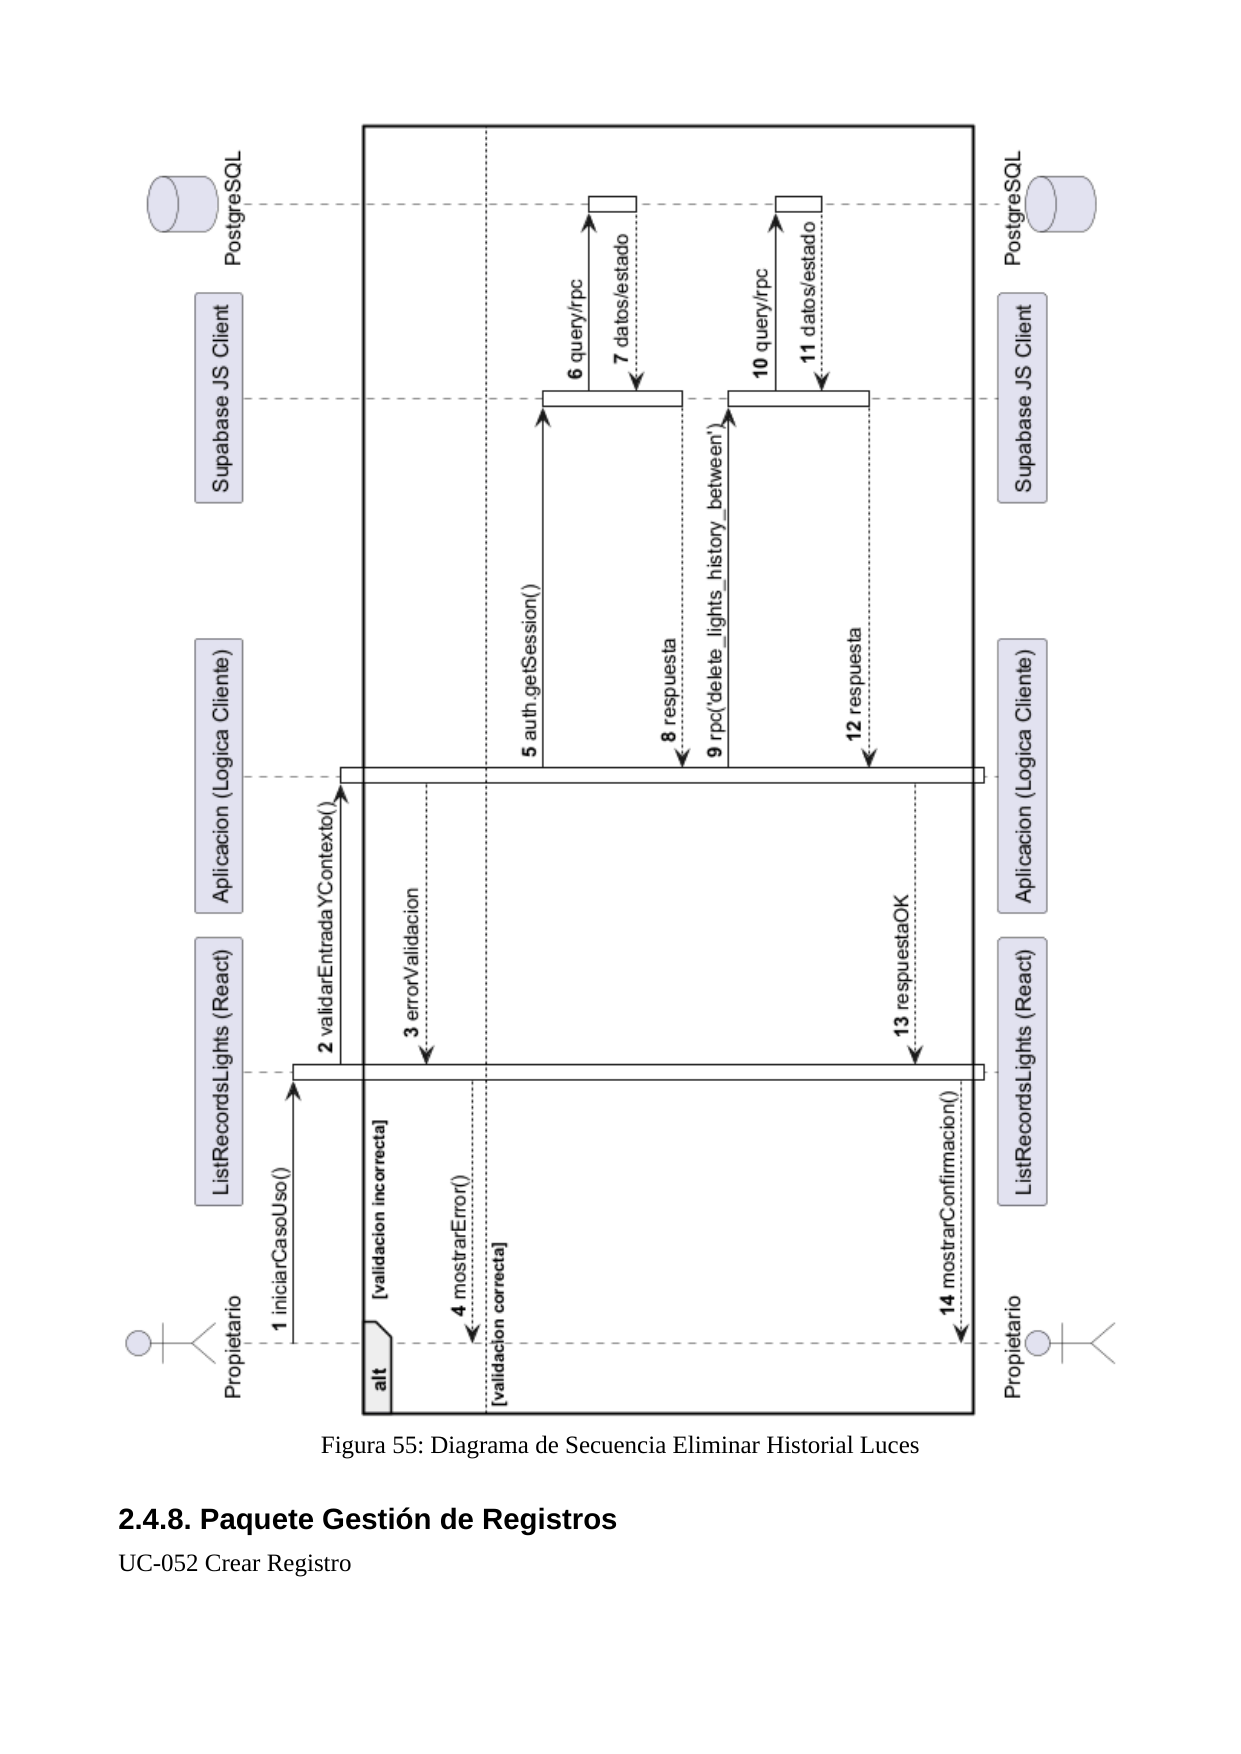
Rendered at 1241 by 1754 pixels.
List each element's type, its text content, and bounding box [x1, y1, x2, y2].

text Figura 55: Diagrama de Secuencia Eliminar Historial Luces [118, 1430, 1122, 1458]
text UC-052 Crear Registro [118, 1548, 1122, 1577]
picture [118, 118, 1123, 1430]
subtitle 2.4.8. Paquete Gestión de Registros [118, 1502, 1122, 1536]
